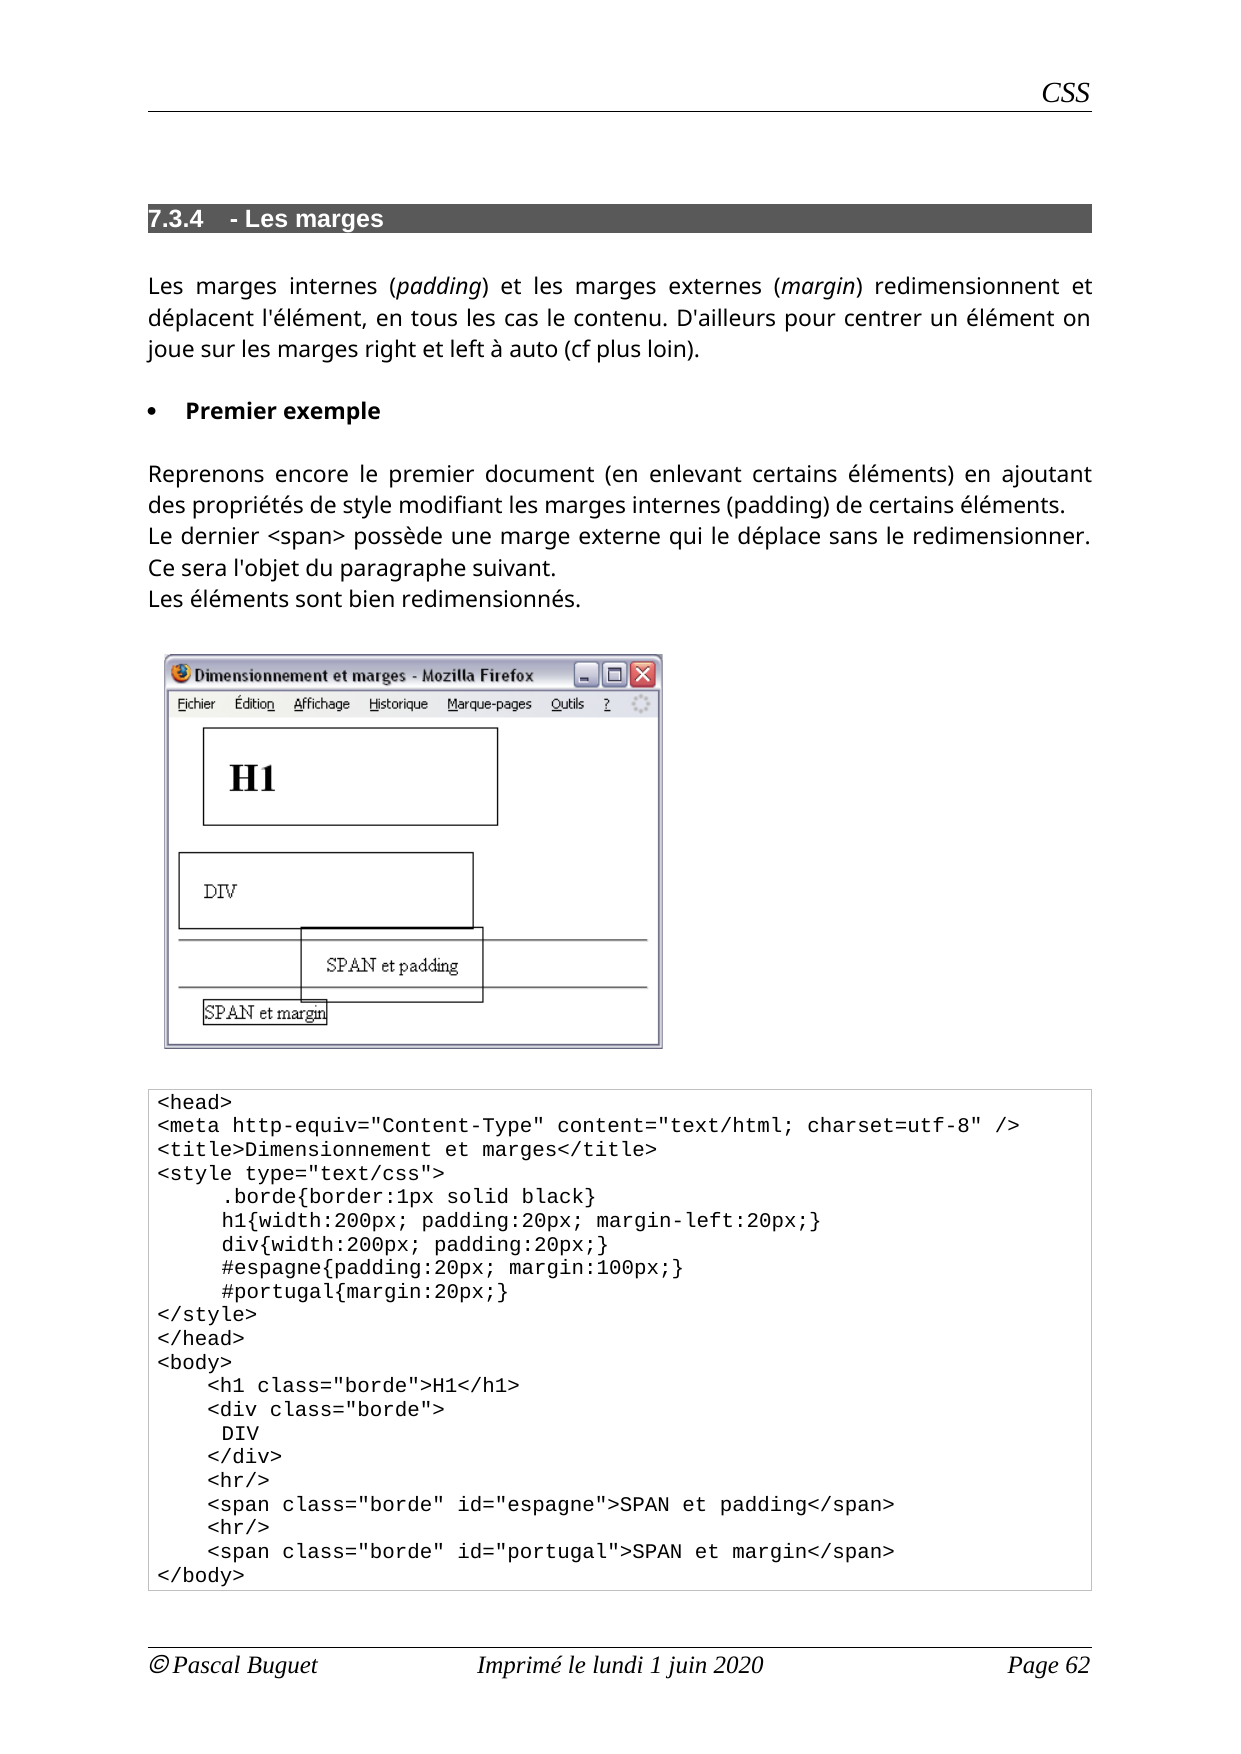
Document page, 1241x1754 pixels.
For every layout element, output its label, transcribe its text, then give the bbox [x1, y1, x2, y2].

text </body> [149, 1561, 1091, 1590]
text </div> [149, 1443, 1091, 1467]
text DIV [149, 1419, 1091, 1443]
text h1{width:200px; padding:20px; margin-left:20px;} [149, 1207, 1091, 1230]
text div{width:200px; padding:20px;} [149, 1230, 1091, 1254]
text </head> [149, 1325, 1091, 1349]
text <hr/> [149, 1467, 1091, 1491]
text <div class="borde"> [149, 1396, 1091, 1419]
text <style type="text/css"> [149, 1159, 1091, 1183]
text <body> [149, 1349, 1091, 1372]
text <head> [149, 1090, 1091, 1112]
text Les éléments sont bien redimensionnés. [148, 583, 1092, 614]
text Reprenons encore le premier document (en enlevant certains éléments) en ajoutant des propriétés de style modifiant les marges internes (padding) de certains éléments. [148, 458, 1092, 520]
subtitle - Les marges [148, 204, 1092, 233]
text <h1 class="borde">H1</h1> [149, 1372, 1091, 1396]
text </style> [149, 1301, 1091, 1325]
text #espagne{padding:20px; margin:100px;} [149, 1254, 1091, 1278]
text Les marges internes (padding) et les marges externes (margin) redimensionnent et déplacent l'élément, en tous les cas le contenu. D'ailleurs pour centrer un élément on joue sur les marges right et left à auto (cf plus loin). [148, 270, 1092, 364]
text #portugal{margin:20px;} [149, 1278, 1091, 1301]
text <title>Dimensionnement et marges</title> [149, 1136, 1091, 1159]
text <hr/> [149, 1514, 1091, 1538]
text <meta http-equiv="Content-Type" content="text/html; charset=utf-8" /> [149, 1112, 1091, 1136]
picture [164, 654, 663, 1049]
text <span class="borde" id="portugal">SPAN et margin</span> [149, 1538, 1091, 1561]
text .borde{border:1px solid black} [149, 1183, 1091, 1207]
text Le dernier <span> possède une marge externe qui le déplace sans le redimensionner. Ce sera l'objet du paragraphe suivant. [148, 520, 1092, 583]
text <span class="borde" id="espagne">SPAN et padding</span> [149, 1491, 1091, 1514]
list Premier exemple [148, 395, 1092, 426]
